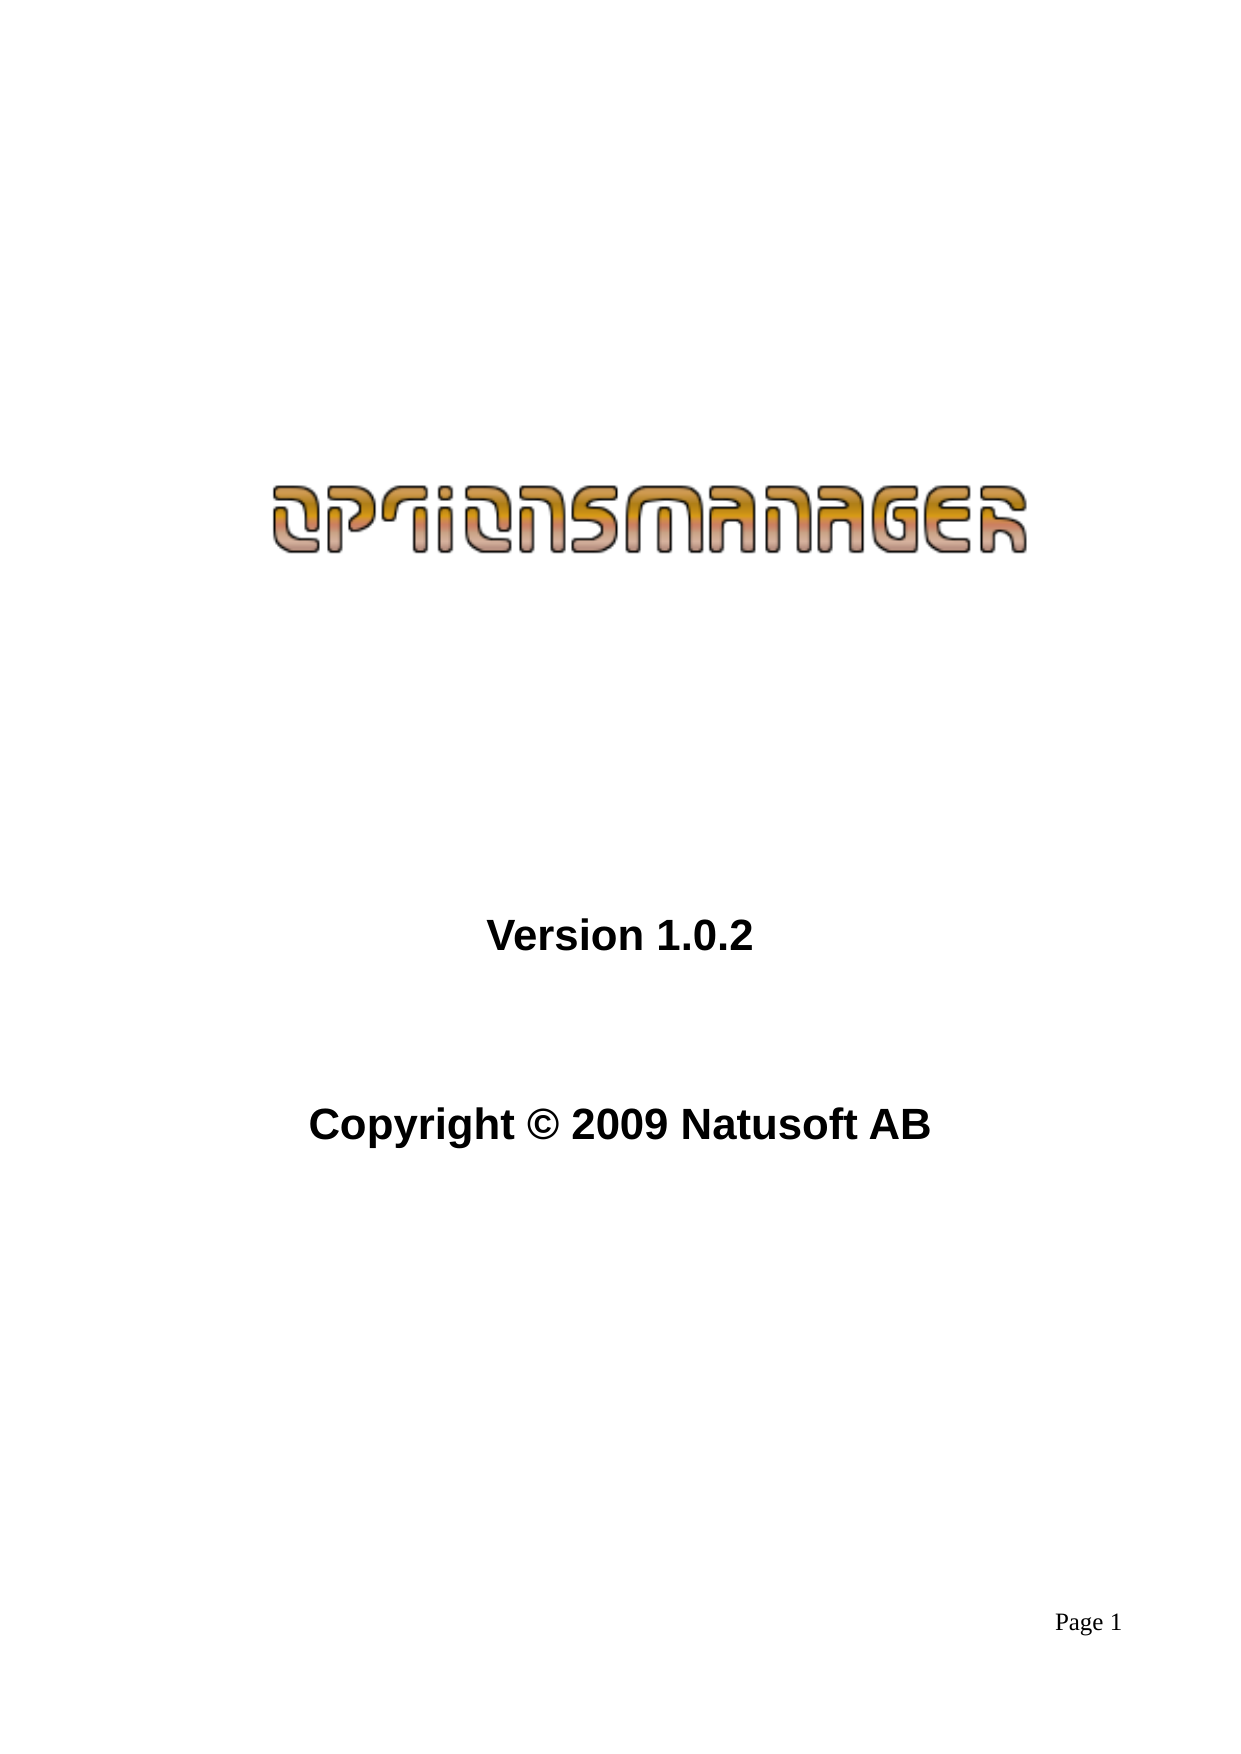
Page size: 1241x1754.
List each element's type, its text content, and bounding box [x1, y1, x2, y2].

text Version 1.0.2 [118, 910, 1122, 960]
text Copyright © 2009 Natusoft AB [118, 1098, 1122, 1148]
picture [251, 457, 1054, 591]
